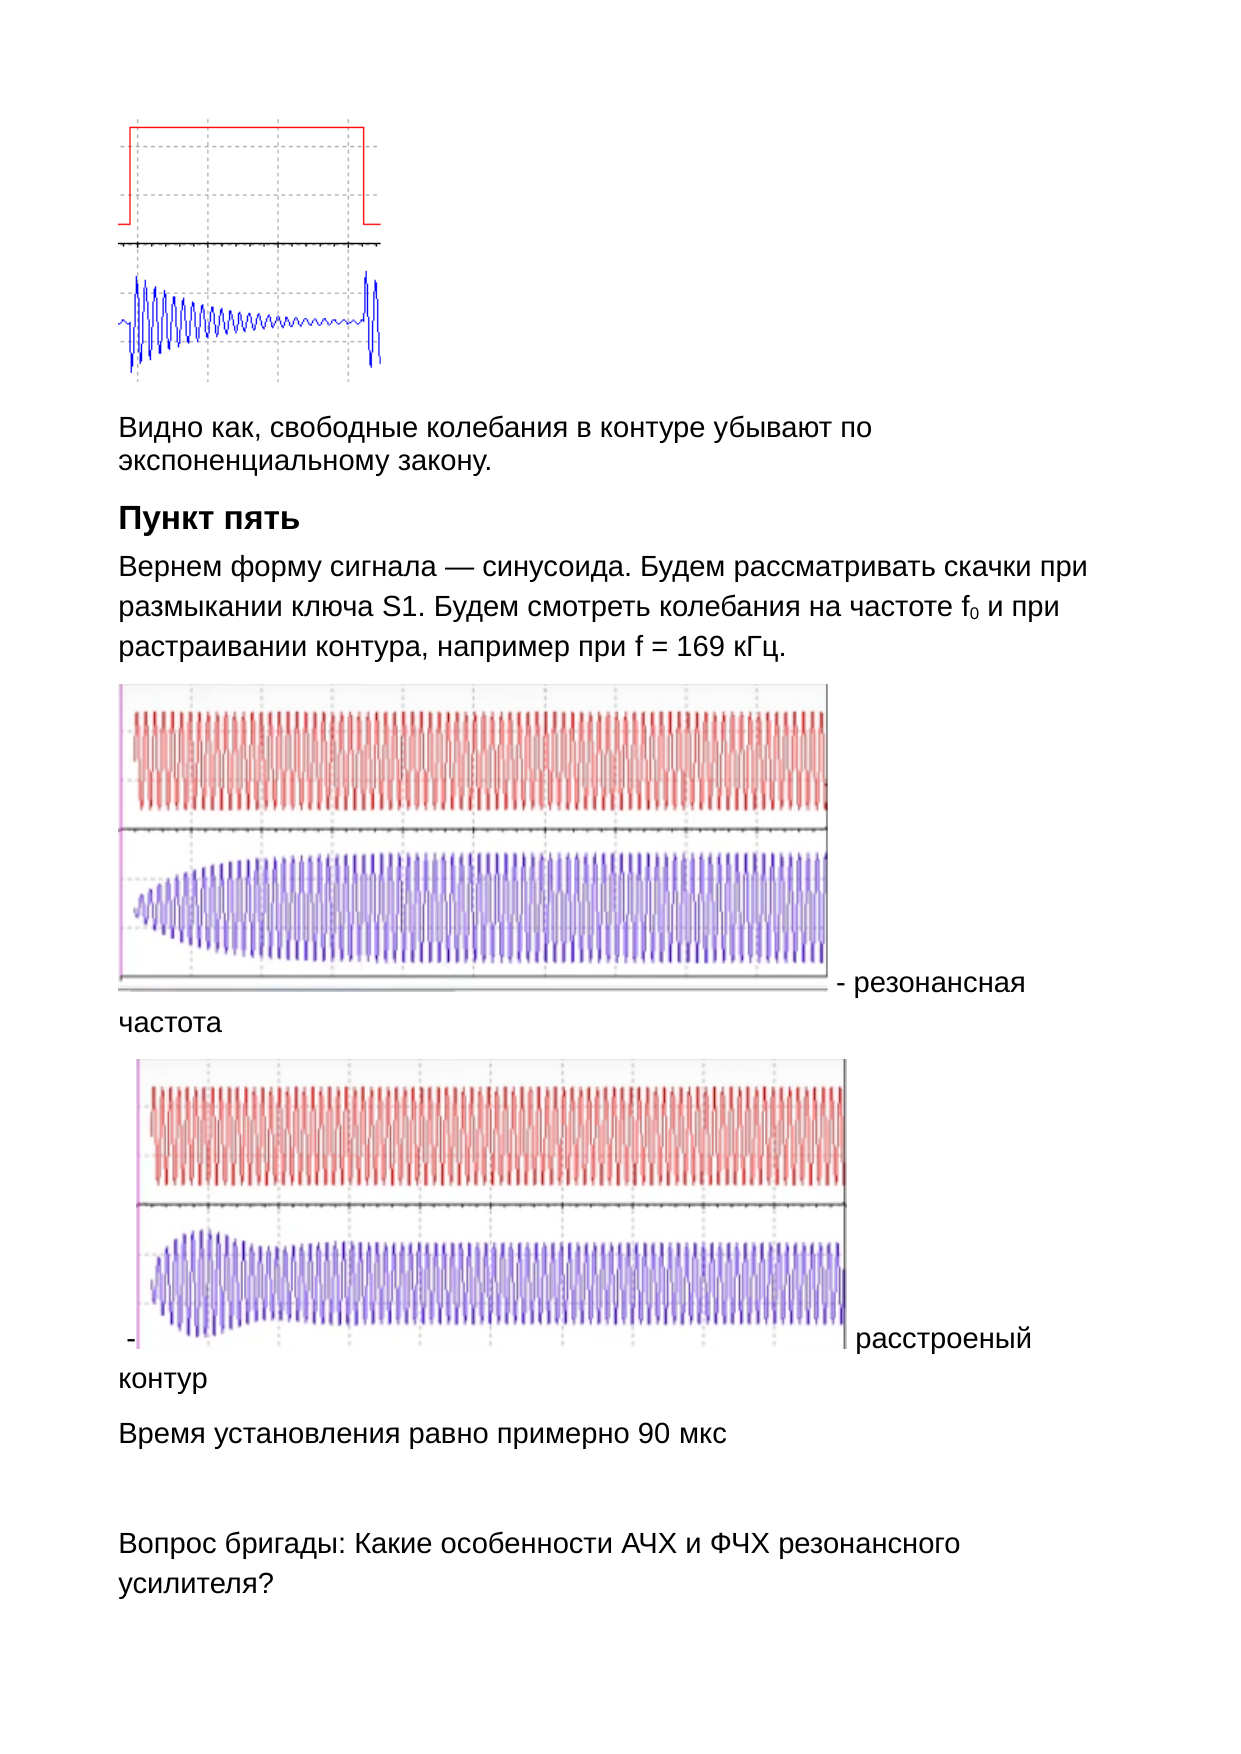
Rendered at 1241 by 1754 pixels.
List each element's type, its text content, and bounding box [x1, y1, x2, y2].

picture [136, 1059, 847, 1349]
text Видно как, свободные колебания в контуре убывают по экспоненциальному закону. [118, 410, 1122, 477]
text - расстроеный контур [118, 1059, 1122, 1395]
picture [118, 684, 828, 992]
text Вернем форму сигнала — синусоида. Будем рассматривать скачки при размыкании ключа S1. Будем смотреть колебания на частоте f0 и при растраивании контура, например при f = 169 кГц. [118, 549, 1122, 663]
text - резонансная частота [118, 684, 1122, 1038]
text Вопрос бригады: Какие особенности АЧХ и ФЧХ резонансного усилителя? [118, 1526, 1122, 1599]
text Время установления равно примерно 90 мкс [118, 1416, 1122, 1450]
subtitle Пункт пять [118, 498, 1122, 536]
